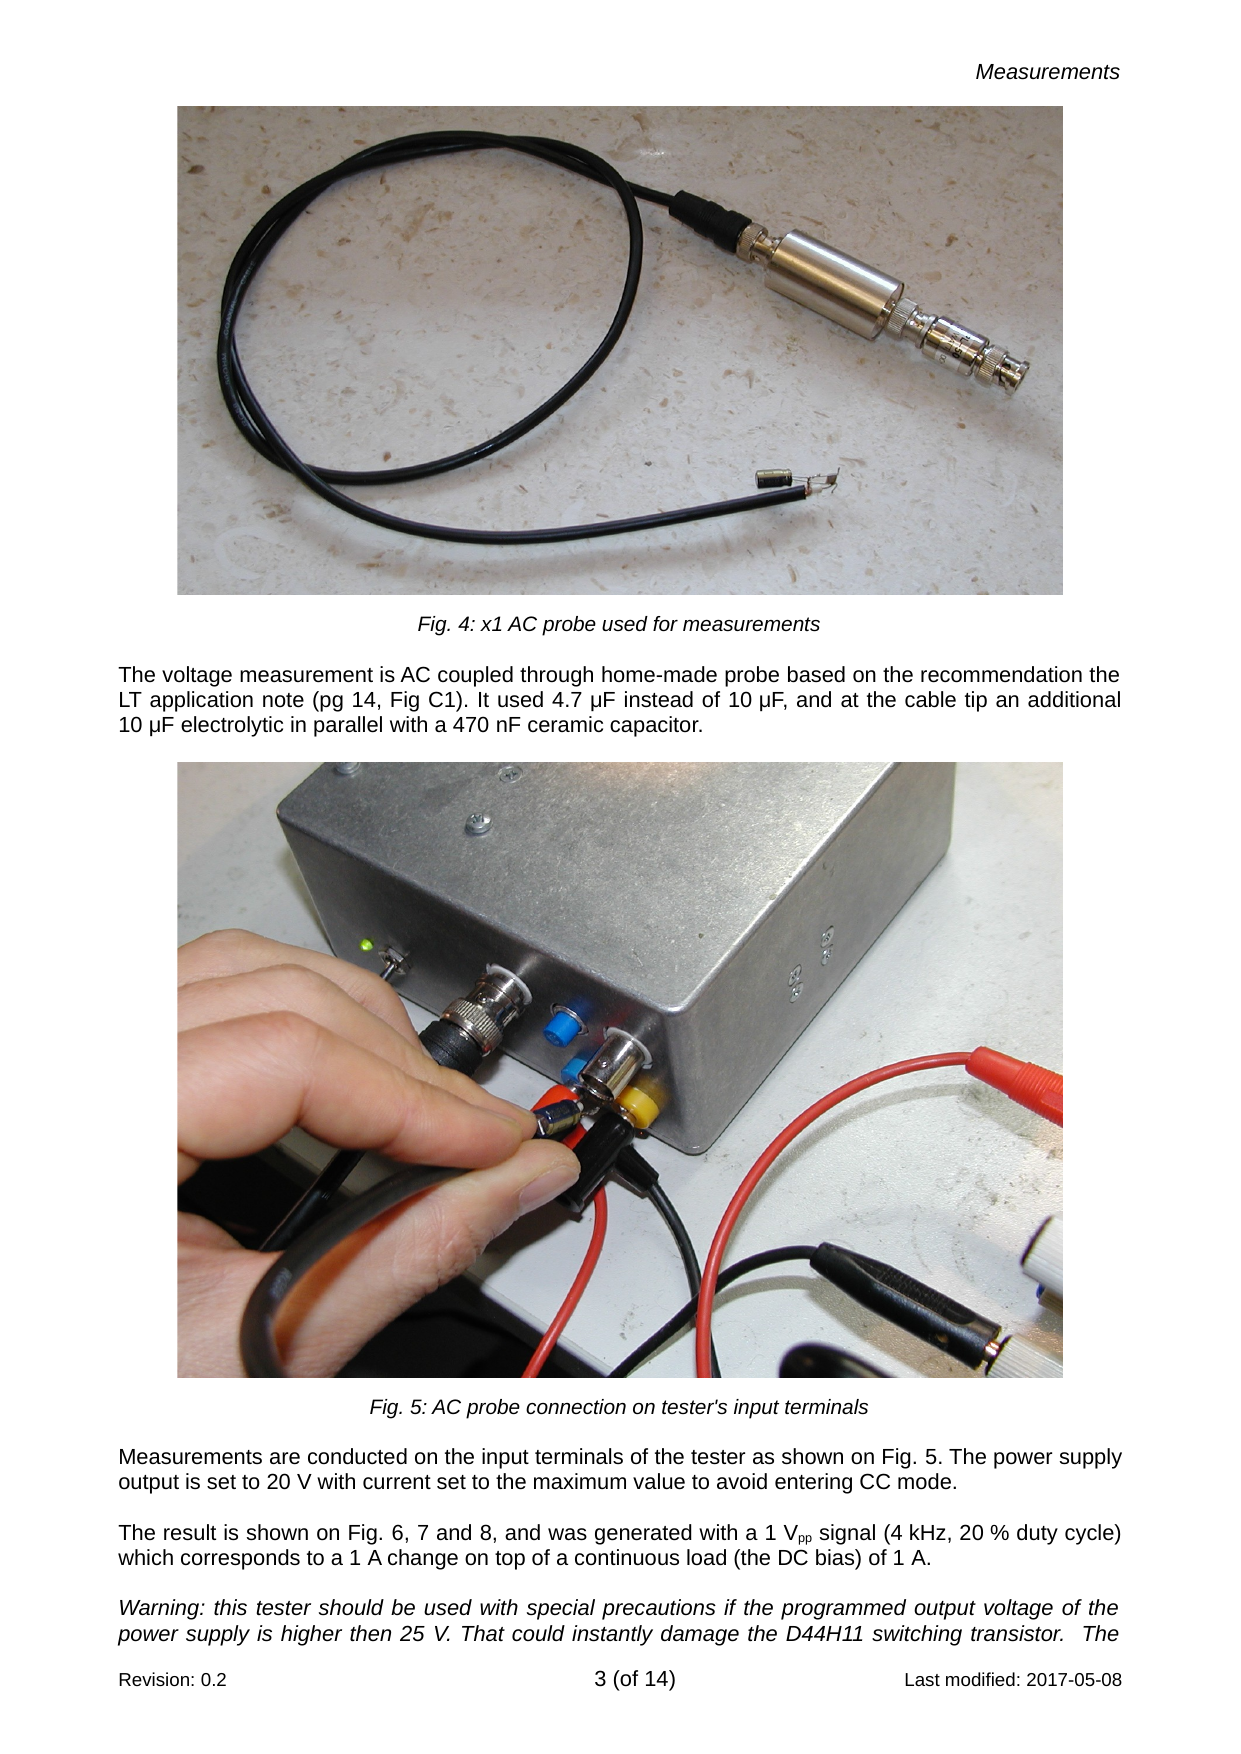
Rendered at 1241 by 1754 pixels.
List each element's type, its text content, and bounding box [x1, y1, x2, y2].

text Fig. 4: x1 AC probe used for measurements [177, 595, 1063, 636]
text Fig. 5: AC probe connection on tester's input terminals [177, 1378, 1063, 1419]
text Warning: this tester should be used with special precautions if the programmed output voltage of the power supply is higher then 25 V. That could instantly damage the D44H11 switching transistor. The [118, 1595, 1122, 1646]
text The voltage measurement is AC coupled through home-made probe based on the recommendation the LT application note (pg 14, Fig C1). It used 4.7 μF instead of 10 μF, and at the cable tip an additional 10 μF electrolytic in parallel with a 470 nF ceramic capacitor. [118, 661, 1122, 737]
picture [177, 762, 1063, 1378]
picture [177, 106, 1063, 595]
text The result is shown on Fig. 6, 7 and 8, and was generated with a 1 Vpp signal (4 kHz, 20 % duty cycle) which corresponds to a 1 A change on top of a continuous load (the DC bias) of 1 A. [118, 1520, 1122, 1570]
text Measurements are conducted on the input terminals of the tester as shown on Fig. 5. The power supply output is set to 20 V with current set to the maximum value to avoid entering CC mode. [118, 1444, 1122, 1494]
